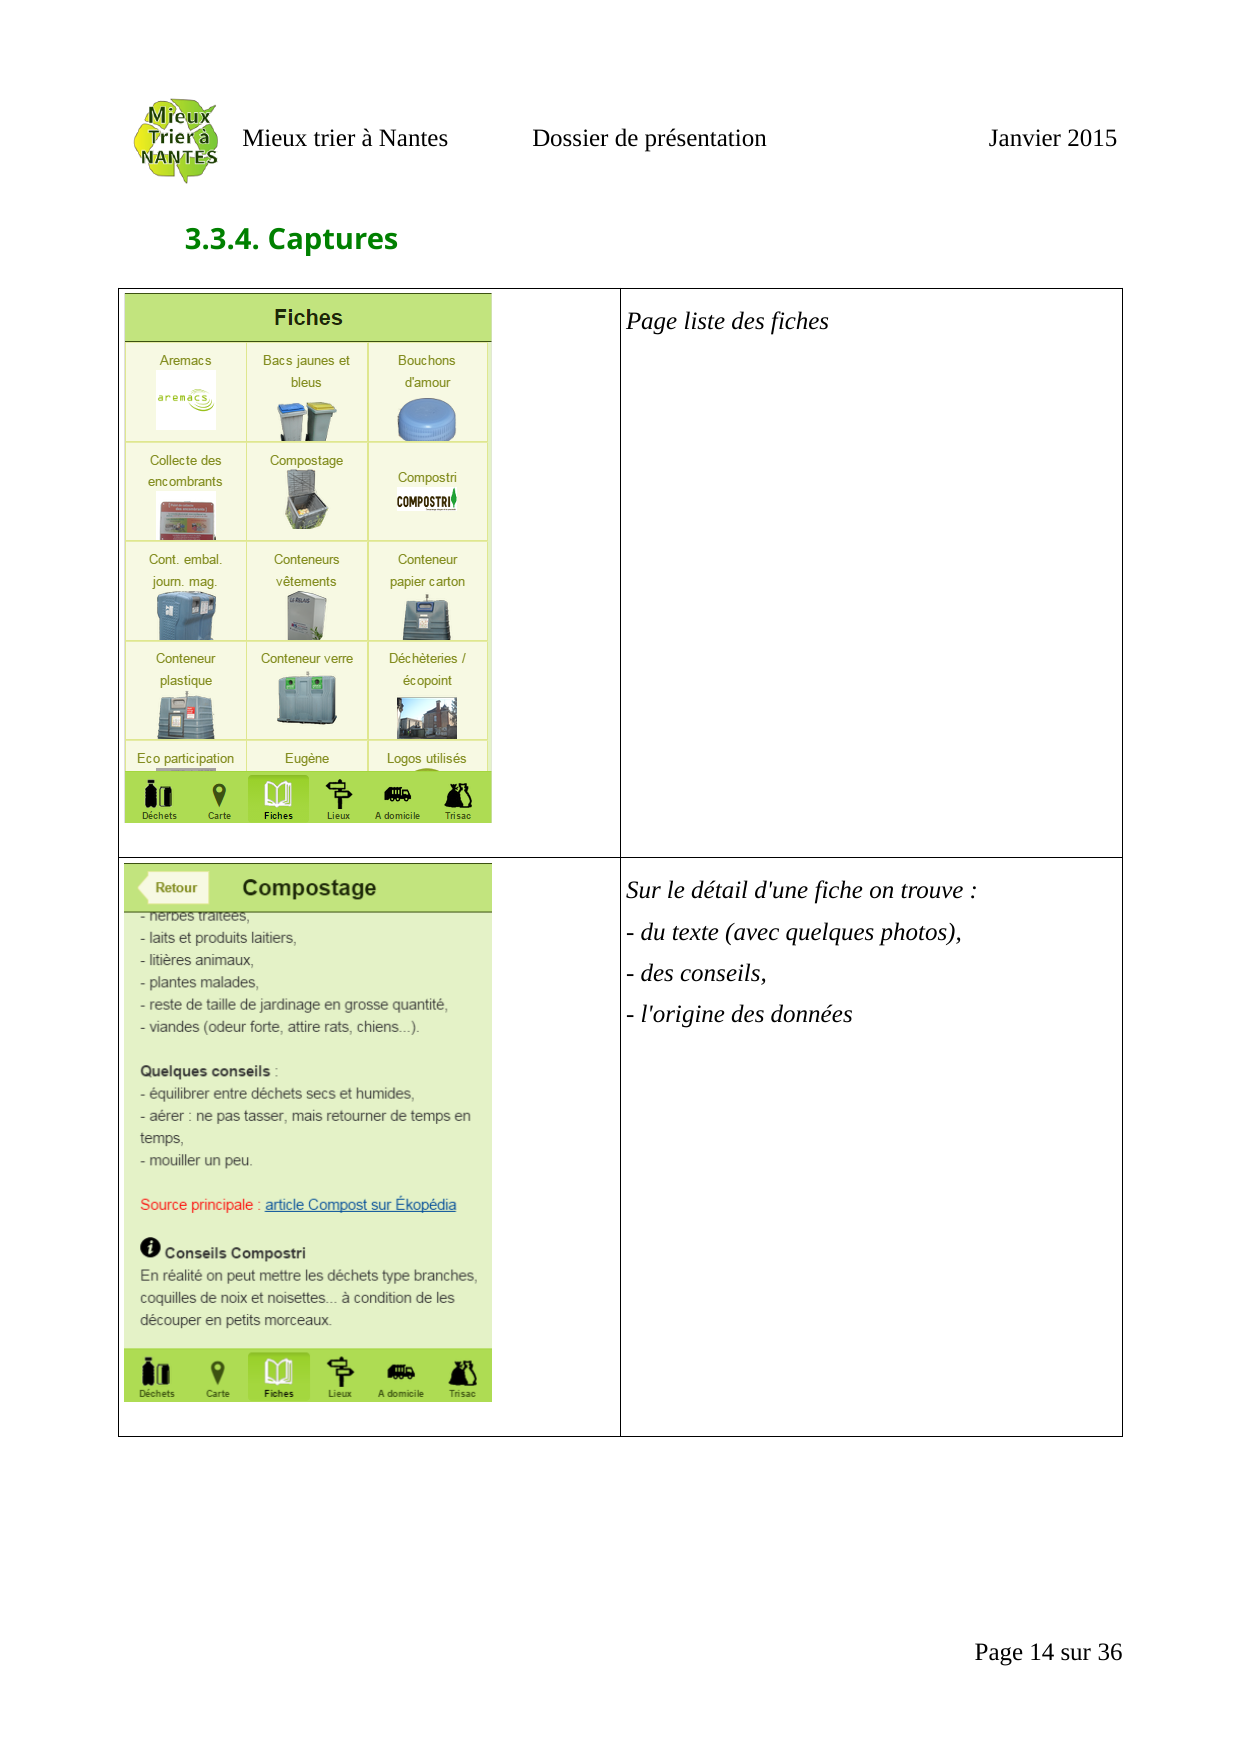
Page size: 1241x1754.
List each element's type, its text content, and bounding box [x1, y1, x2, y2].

subtitle Captures [148, 218, 1122, 258]
table_cell Sur le détail d'une fiche on trouve : - du texte (avec quelques photos), - des conseils, - l'origine des données [621, 858, 1122, 1436]
picture [131, 95, 221, 185]
table_cell [119, 858, 620, 1436]
table_header [119, 289, 620, 857]
picture [124, 863, 492, 1402]
table_header Page liste des fiches [621, 289, 1122, 857]
picture [124, 293, 492, 823]
